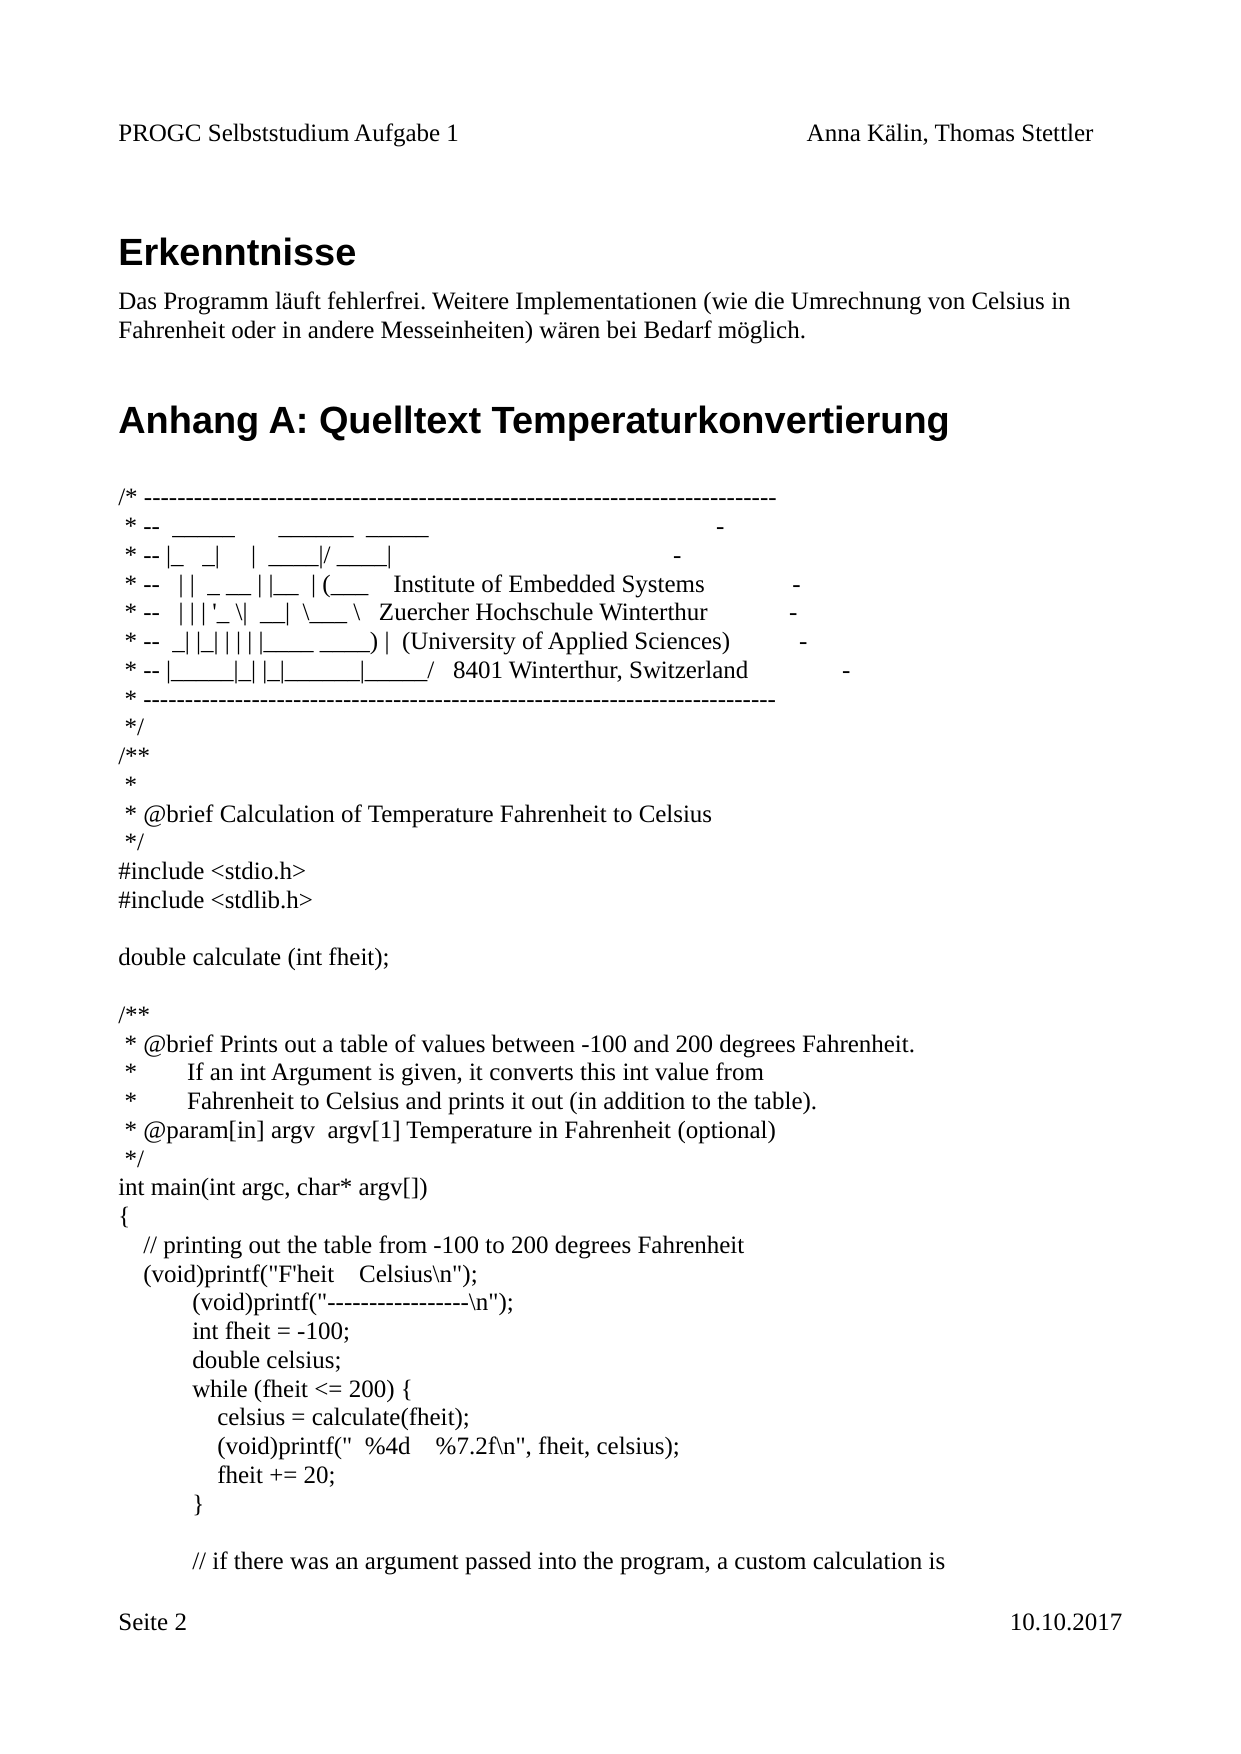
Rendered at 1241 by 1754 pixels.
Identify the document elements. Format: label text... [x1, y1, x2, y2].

text (void)printf("-----------------\n"); [118, 1287, 1122, 1316]
text { [118, 1201, 1122, 1230]
text * ---------------------------------------------------------------------------- [118, 684, 1122, 712]
text #include <stdlib.h> [118, 885, 1122, 914]
text */ [118, 712, 1122, 741]
text * If an int Argument is given, it converts this int value from [118, 1057, 1122, 1086]
text celsius = calculate(fheit); [118, 1402, 1122, 1431]
text Das Programm läuft fehlerfrei. Weitere Implementationen (wie die Umrechnung von Celsius in Fahrenheit oder in andere Messeinheiten) wären bei Bedarf möglich. [118, 286, 1122, 344]
text * -- |_ _| | ____|/ ____| - [118, 540, 1122, 569]
text * -- |_____|_| |_|______|_____/ 8401 Winterthur, Switzerland - [118, 655, 1122, 684]
text * Fahrenheit to Celsius and prints it out (in addition to the table). [118, 1086, 1122, 1115]
text /* ---------------------------------------------------------------------------- [118, 482, 1122, 511]
text * @param[in] argv argv[1] Temperature in Fahrenheit (optional) [118, 1115, 1122, 1144]
text /** [118, 741, 1122, 770]
text fheit += 20; [118, 1460, 1122, 1489]
text */ [118, 1144, 1122, 1172]
text (void)printf("F'heit Celsius\n"); [118, 1259, 1122, 1287]
text } [118, 1489, 1122, 1517]
text int main(int argc, char* argv[]) [118, 1172, 1122, 1201]
text * [118, 770, 1122, 799]
text while (fheit <= 200) { [118, 1374, 1122, 1402]
text // if there was an argument passed into the program, a custom calculation is [118, 1546, 1122, 1575]
subtitle Anhang A: Quelltext Temperaturkonvertierung [118, 397, 1122, 441]
text * -- | | _ __ | |__ | (___ Institute of Embedded Systems - [118, 569, 1122, 597]
text * -- _____ ______ _____ - [118, 511, 1122, 540]
text // printing out the table from -100 to 200 degrees Fahrenheit [118, 1230, 1122, 1259]
text (void)printf(" %4d %7.2f\n", fheit, celsius); [118, 1431, 1122, 1460]
text double calculate (int fheit); [118, 942, 1122, 971]
text int fheit = -100; [118, 1316, 1122, 1345]
text * @brief Prints out a table of values between -100 and 200 degrees Fahrenheit. [118, 1029, 1122, 1057]
text * -- _| |_| | | | |____ ____) | (University of Applied Sciences) - [118, 626, 1122, 655]
text * -- | | | '_ \| __| \___ \ Zuercher Hochschule Winterthur - [118, 597, 1122, 626]
text #include <stdio.h> [118, 856, 1122, 885]
text */ [118, 827, 1122, 856]
subtitle Erkenntnisse [118, 230, 1122, 274]
text double celsius; [118, 1345, 1122, 1374]
text /** [118, 1000, 1122, 1029]
text * @brief Calculation of Temperature Fahrenheit to Celsius [118, 799, 1122, 827]
